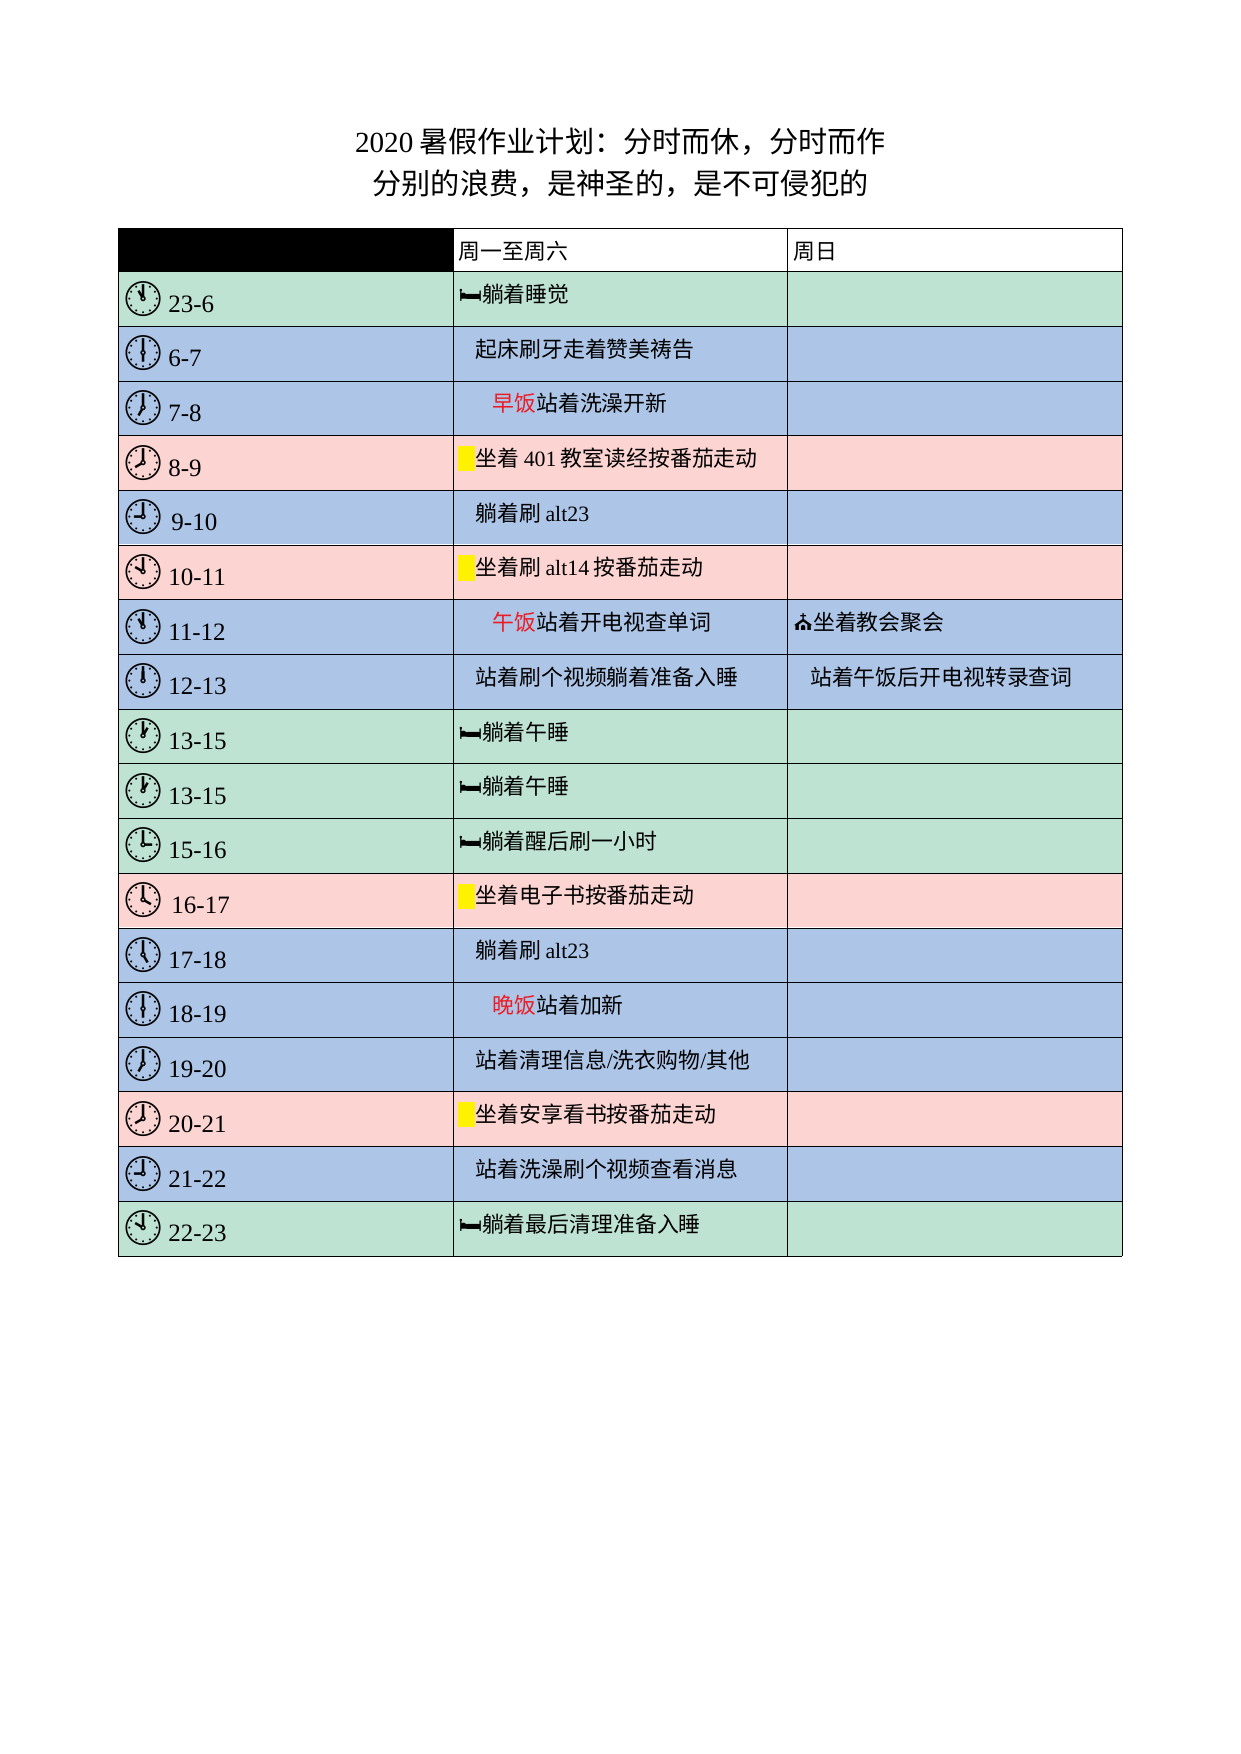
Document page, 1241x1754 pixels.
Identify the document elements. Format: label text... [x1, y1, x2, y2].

table_cell 🛏️躺着午睡 [454, 710, 787, 763]
table_cell 🚶站着刷个视频躺着准备入睡 [454, 655, 787, 709]
table_cell 🚶🍚早饭站着洗澡开新 [454, 382, 787, 435]
table_header 周日 [788, 229, 1122, 271]
table_cell [788, 327, 1122, 381]
table_cell 🛏️躺着午睡 [454, 764, 787, 818]
table_cell 📖坐着电子书按番茄走动 [454, 874, 787, 927]
table_cell 🕒 15-16 [119, 819, 453, 873]
table_cell 🚶站着午饭后开电视转录查词 [788, 655, 1122, 709]
table_cell 🚶站着清理信息/洗衣购物/其他 [454, 1038, 787, 1091]
table_cell 📖坐着刷alt14按番茄走动 [454, 546, 787, 599]
table_cell [788, 1038, 1122, 1091]
table_cell [788, 874, 1122, 927]
table_cell 🕐 13-15 [119, 710, 453, 763]
table_cell 🚶🍚午饭站着开电视查单词 [454, 600, 787, 654]
table_header 周一至周六 [454, 229, 787, 271]
table_header [119, 229, 453, 271]
table_cell 🕐 13-15 [119, 764, 453, 818]
table_cell 🛏️躺着醒后刷一小时 [454, 819, 787, 873]
table_cell [788, 491, 1122, 544]
table_cell 🕘 21-22 [119, 1147, 453, 1201]
table_cell ⛪坐着教会聚会 [788, 600, 1122, 654]
table_cell 🕙 22-23 [119, 1202, 453, 1256]
table_cell [788, 1092, 1122, 1146]
table_cell [788, 1147, 1122, 1201]
table_cell 🕙 10-11 [119, 546, 453, 599]
table_cell [788, 382, 1122, 435]
table_cell 🚶躺着刷alt23 [454, 491, 787, 544]
table_cell 🚶起床刷牙走着赞美祷告 [454, 327, 787, 381]
table_cell 🕕 6-7 [119, 327, 453, 381]
table_cell 🕕 18-19 [119, 983, 453, 1037]
table_cell 🕖 7-8 [119, 382, 453, 435]
table_cell 📖坐着401教室读经按番茄走动 [454, 436, 787, 490]
text 分别的浪费，是神圣的，是不可侵犯的 [118, 160, 1122, 203]
table_cell 🚶站着洗澡刷个视频查看消息 [454, 1147, 787, 1201]
table_cell 🚶躺着刷alt23 [454, 929, 787, 982]
table_cell [788, 764, 1122, 818]
table_cell 🕖 19-20 [119, 1038, 453, 1091]
table_cell [788, 546, 1122, 599]
table_cell 🛏️躺着最后清理准备入睡 [454, 1202, 787, 1256]
table_cell 📖坐着安享看书按番茄走动 [454, 1092, 787, 1146]
table_cell [788, 929, 1122, 982]
table_cell 🕓 16-17 [119, 874, 453, 927]
table_cell [788, 819, 1122, 873]
table_cell 🕚 11-12 [119, 600, 453, 654]
table_cell 🚶🍚晚饭站着加新 [454, 983, 787, 1037]
table_cell 🕔 17-18 [119, 929, 453, 982]
table_cell 🕘 9-10 [119, 491, 453, 544]
text 2020暑假作业计划：分时而休，分时而作 [118, 118, 1122, 160]
table_cell 🕚 23-6 [119, 272, 453, 326]
table_cell [788, 1202, 1122, 1256]
table_cell 🛏️躺着睡觉 [454, 272, 787, 326]
table_cell [788, 272, 1122, 326]
table_cell [788, 436, 1122, 490]
table_cell 🕛 12-13 [119, 655, 453, 709]
table_cell 🕗 8-9 [119, 436, 453, 490]
table_cell [788, 710, 1122, 763]
table_cell [788, 983, 1122, 1037]
table_cell 🕗 20-21 [119, 1092, 453, 1146]
